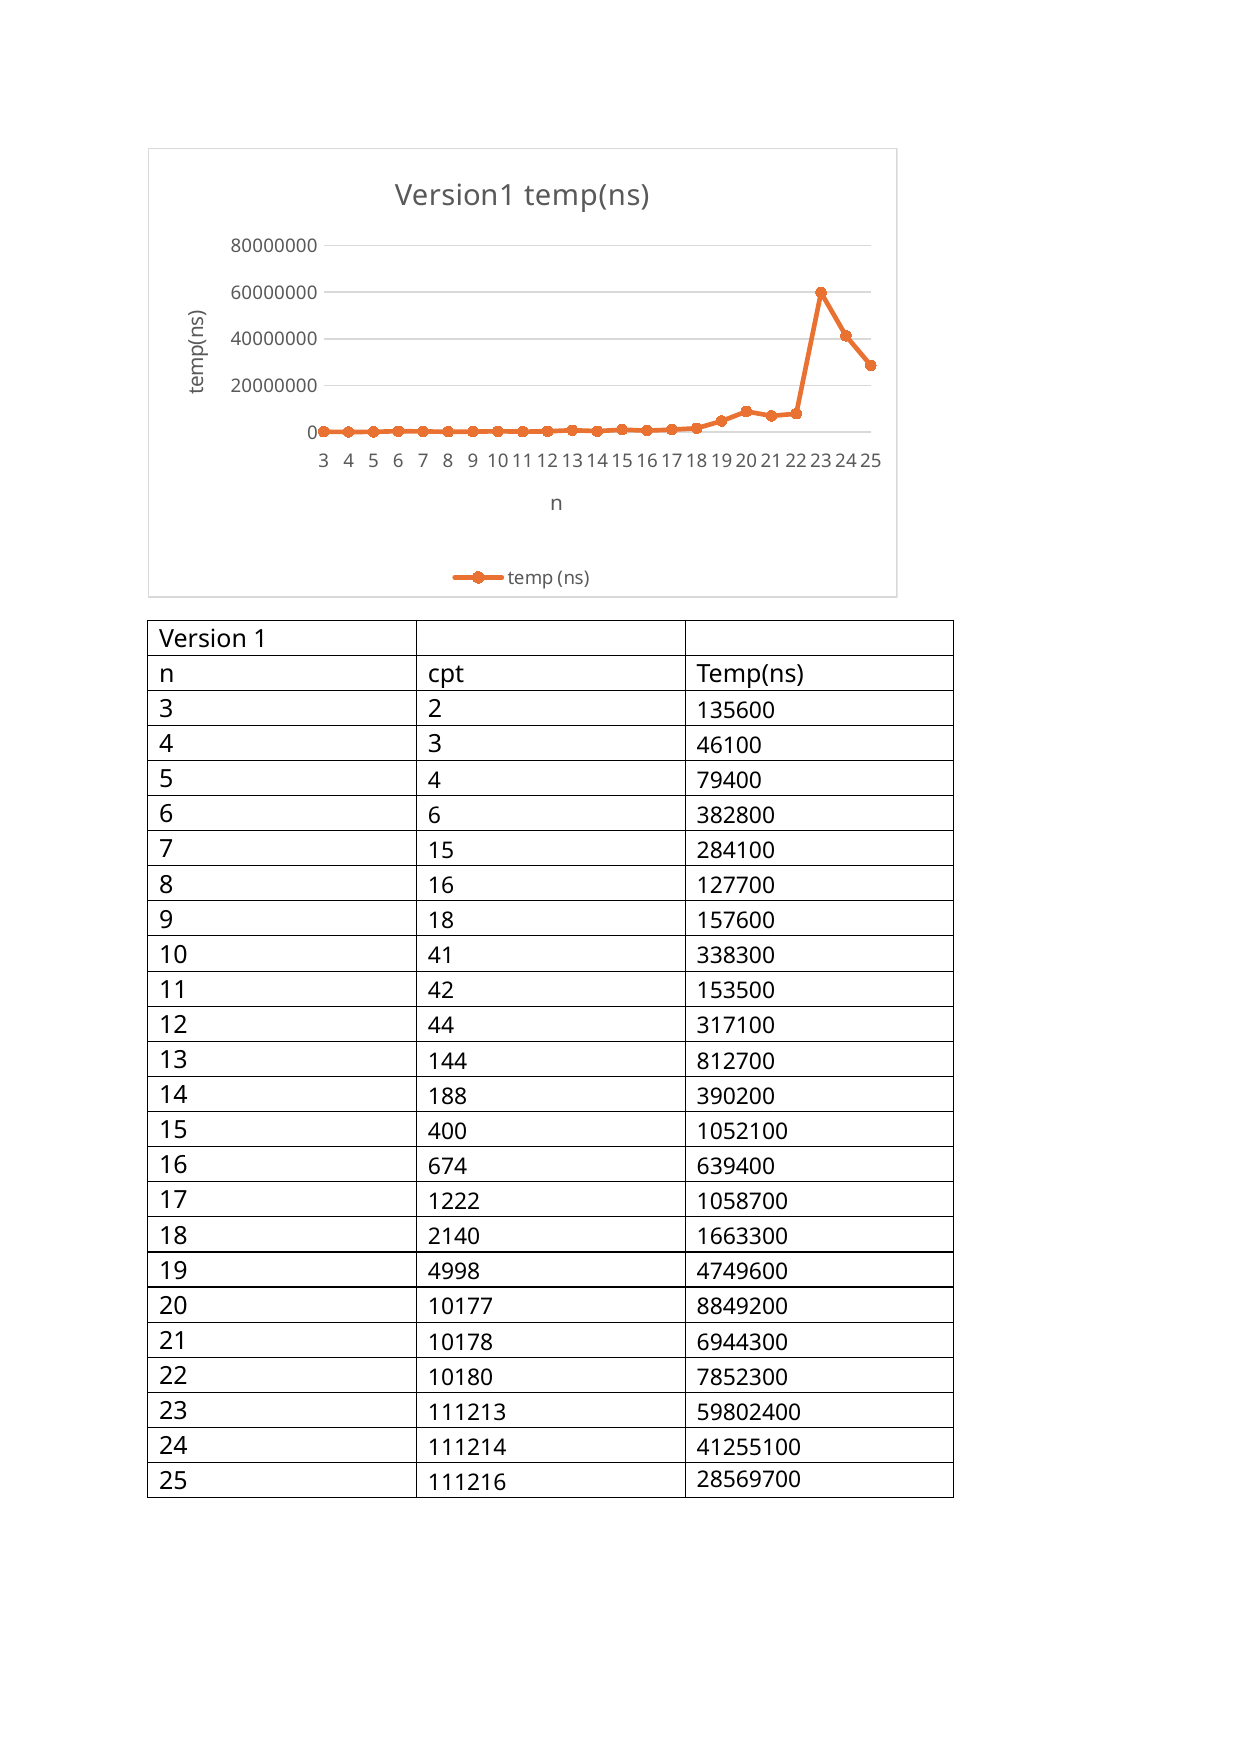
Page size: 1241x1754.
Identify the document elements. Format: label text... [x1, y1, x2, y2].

table_cell 2140 [417, 1217, 685, 1251]
table_cell 4998 [417, 1253, 685, 1286]
table_cell 10 [148, 936, 416, 971]
table_cell 11 [148, 972, 416, 1006]
table_cell 3 [417, 726, 685, 760]
table_cell 111216 [417, 1463, 685, 1497]
table_cell 10177 [417, 1288, 685, 1322]
table_cell 6 [148, 796, 416, 830]
table_cell 8 [148, 866, 416, 900]
table_cell 4749600 [686, 1253, 953, 1286]
table_cell 19 [148, 1253, 416, 1286]
table_cell 188 [417, 1077, 685, 1111]
table_cell Temp(ns) [686, 656, 953, 690]
table_cell 1222 [417, 1182, 685, 1216]
table_cell 10180 [417, 1358, 685, 1392]
table_cell 10178 [417, 1323, 685, 1357]
table_cell 111213 [417, 1393, 685, 1427]
table_cell 25 [148, 1463, 416, 1497]
table_cell 8849200 [686, 1288, 953, 1322]
table_cell 284100 [686, 831, 953, 865]
table_cell 153500 [686, 972, 953, 1006]
table_header [686, 621, 953, 654]
table_cell 390200 [686, 1077, 953, 1111]
table_cell 16 [417, 866, 685, 900]
table_cell 44 [417, 1007, 685, 1041]
table_cell 15 [148, 1112, 416, 1146]
table_cell 317100 [686, 1007, 953, 1041]
table_cell 46100 [686, 726, 953, 760]
table_cell 674 [417, 1147, 685, 1181]
table_cell 22 [148, 1358, 416, 1392]
table_cell 3 [148, 691, 416, 725]
table_cell 5 [148, 761, 416, 795]
table_cell 1058700 [686, 1182, 953, 1216]
table_cell 41255100 [686, 1428, 953, 1462]
table_cell 17 [148, 1182, 416, 1216]
table_cell 9 [148, 901, 416, 935]
table_cell 28569700 [686, 1463, 953, 1497]
table_cell 382800 [686, 796, 953, 830]
table_cell 79400 [686, 761, 953, 795]
table_cell cpt [417, 656, 685, 690]
table_cell 18 [417, 901, 685, 935]
table_cell 127700 [686, 866, 953, 900]
table_cell 6 [417, 796, 685, 830]
table_cell 12 [148, 1007, 416, 1041]
table_cell 4 [417, 761, 685, 795]
table_cell 812700 [686, 1042, 953, 1076]
table_cell 157600 [686, 901, 953, 935]
table_cell 14 [148, 1077, 416, 1111]
table_cell 13 [148, 1042, 416, 1076]
table_cell 18 [148, 1217, 416, 1251]
table_cell 400 [417, 1112, 685, 1146]
table_cell 144 [417, 1042, 685, 1076]
table_cell 4 [148, 726, 416, 760]
table_cell 1052100 [686, 1112, 953, 1146]
table_cell 2 [417, 691, 685, 725]
table_cell 6944300 [686, 1323, 953, 1357]
table_header [417, 621, 685, 654]
table_cell 111214 [417, 1428, 685, 1462]
table_cell 42 [417, 972, 685, 1006]
table_cell 1663300 [686, 1217, 953, 1251]
table_cell 20 [148, 1288, 416, 1322]
table_cell 23 [148, 1393, 416, 1427]
table_cell 59802400 [686, 1393, 953, 1427]
table_cell 21 [148, 1323, 416, 1357]
table_cell 338300 [686, 936, 953, 971]
table_cell 16 [148, 1147, 416, 1181]
table_cell 7 [148, 831, 416, 865]
table_cell 7852300 [686, 1358, 953, 1392]
table_cell n [148, 656, 416, 690]
table_cell 24 [148, 1428, 416, 1462]
table_cell 15 [417, 831, 685, 865]
table_cell 135600 [686, 691, 953, 725]
table_cell 639400 [686, 1147, 953, 1181]
table_header Version 1 [148, 621, 416, 654]
table_cell 41 [417, 936, 685, 971]
